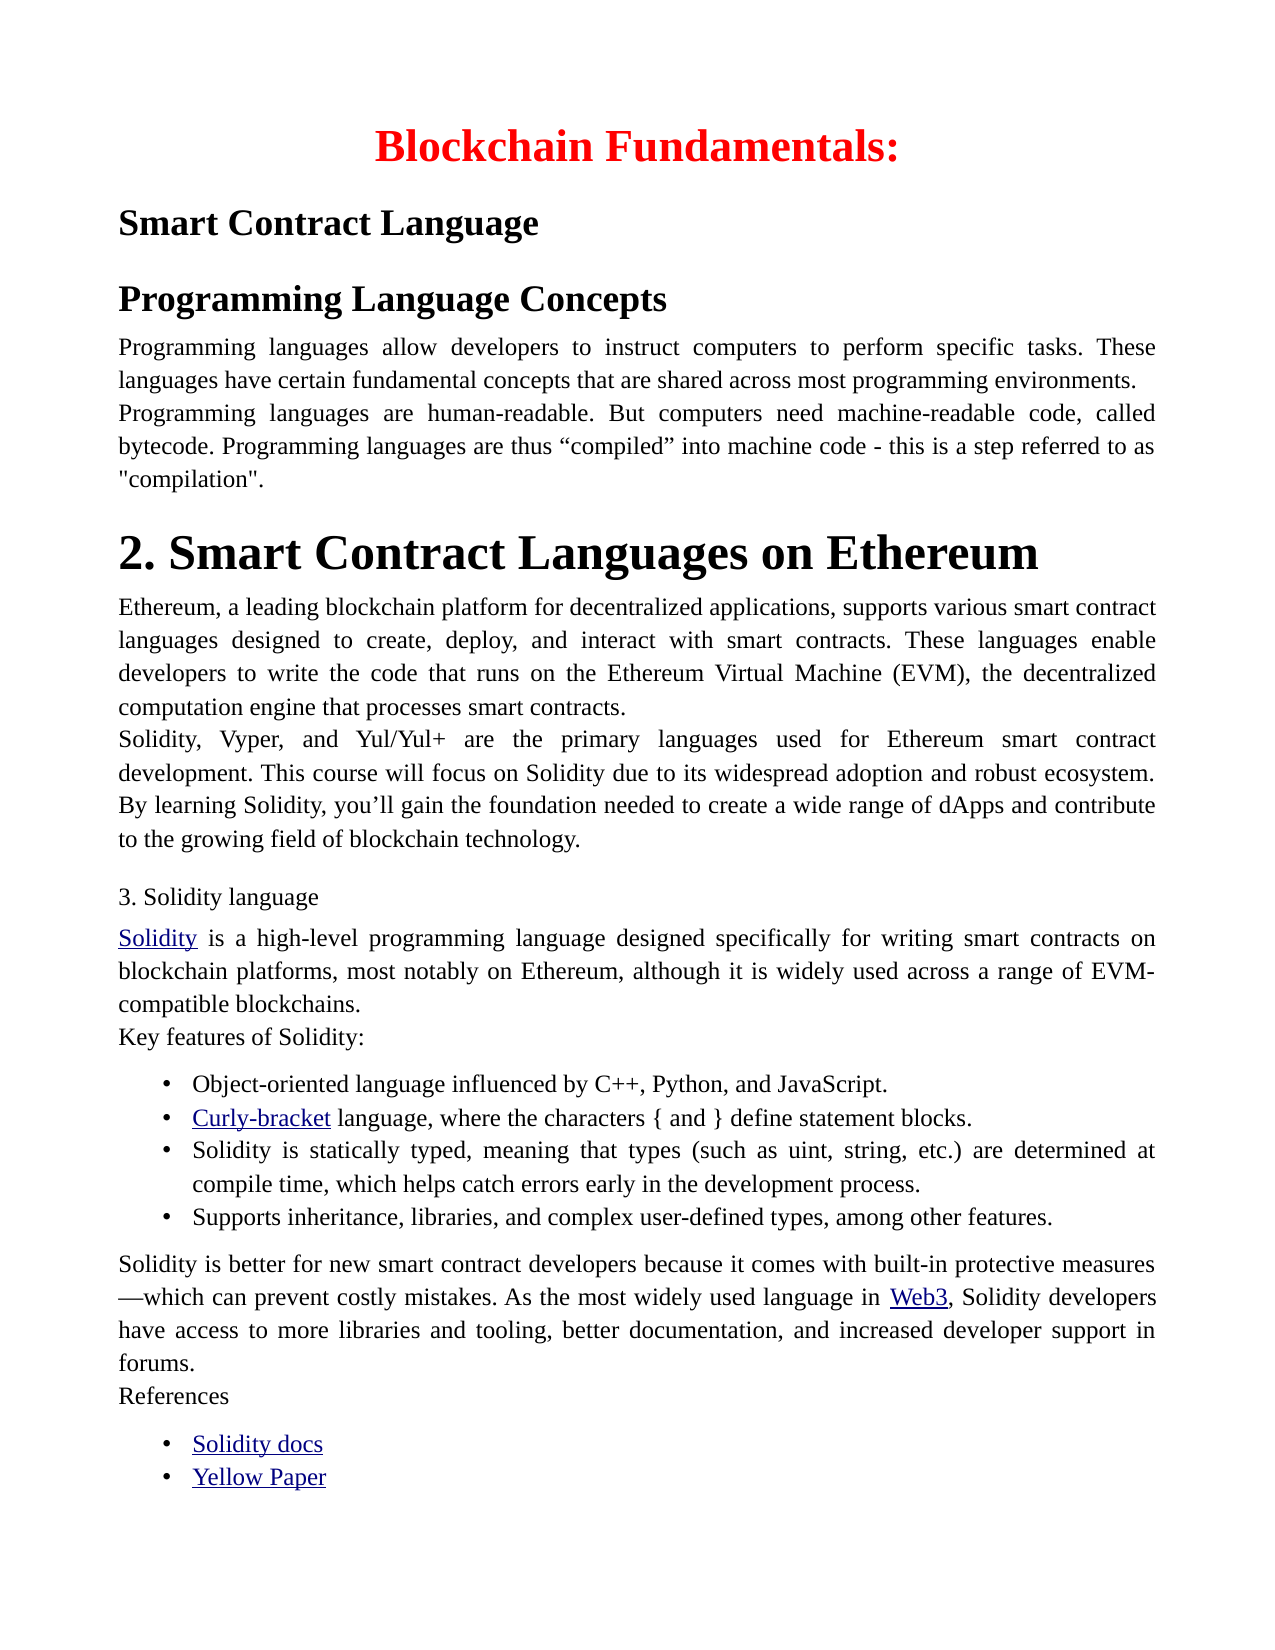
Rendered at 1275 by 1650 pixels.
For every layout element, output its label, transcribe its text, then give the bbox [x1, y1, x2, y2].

text Solidity is better for new smart contract developers because it comes with built-in protective measures—which can prevent costly mistakes. As the most widely used language in Web3, Solidity developers have access to more libraries and tooling, better documentation, and increased developer support in forums. [118, 1249, 1157, 1377]
list Object-oriented language influenced by C++, Python, and JavaScript. [162, 1069, 1157, 1098]
list Yellow Paper [162, 1462, 1157, 1491]
text Solidity, Vyper, and Yul/Yul+ are the primary languages used for Ethereum smart contract development. This course will focus on Solidity due to its widespread adoption and robust ecosystem. By learning Solidity, you’ll gain the foundation needed to create a wide range of dApps and contribute to the growing field of blockchain technology. [118, 724, 1157, 852]
list Solidity docs [162, 1429, 1157, 1458]
subtitle 2. Smart Contract Languages on Ethereum [118, 522, 1157, 580]
subtitle Smart Contract Language [118, 200, 1157, 243]
text Programming languages allow developers to instruct computers to perform specific tasks. These languages have certain fundamental concepts that are shared across most programming environments. [118, 332, 1157, 394]
subtitle Programming Language Concepts [118, 277, 1157, 320]
list Solidity is statically typed, meaning that types (such as uint, string, etc.) are determined at compile time, which helps catch errors early in the development process. [162, 1136, 1157, 1197]
list Curly-bracket language, where the characters { and } define statement blocks. [162, 1103, 1157, 1131]
text References [118, 1381, 1157, 1410]
text Ethereum, a leading blockchain platform for decentralized applications, supports various smart contract languages designed to create, deploy, and interact with smart contracts. These languages enable developers to write the code that runs on the Ethereum Virtual Machine (EVM), the decentralized computation engine that processes smart contracts. [118, 592, 1157, 720]
text Solidity is a high-level programming language designed specifically for writing smart contracts on blockchain platforms, most notably on Ethereum, although it is widely used across a range of EVM-compatible blockchains. [118, 923, 1157, 1018]
text Key features of Solidity: [118, 1022, 1157, 1051]
subtitle 3. Solidity language [118, 882, 1157, 910]
text Programming languages are human-readable. But computers need machine-readable code, called bytecode. Programming languages are thus “compiled” into machine code - this is a step referred to as "compilation". [118, 398, 1157, 493]
list Supports inheritance, libraries, and complex user-defined types, among other features. [162, 1202, 1157, 1230]
